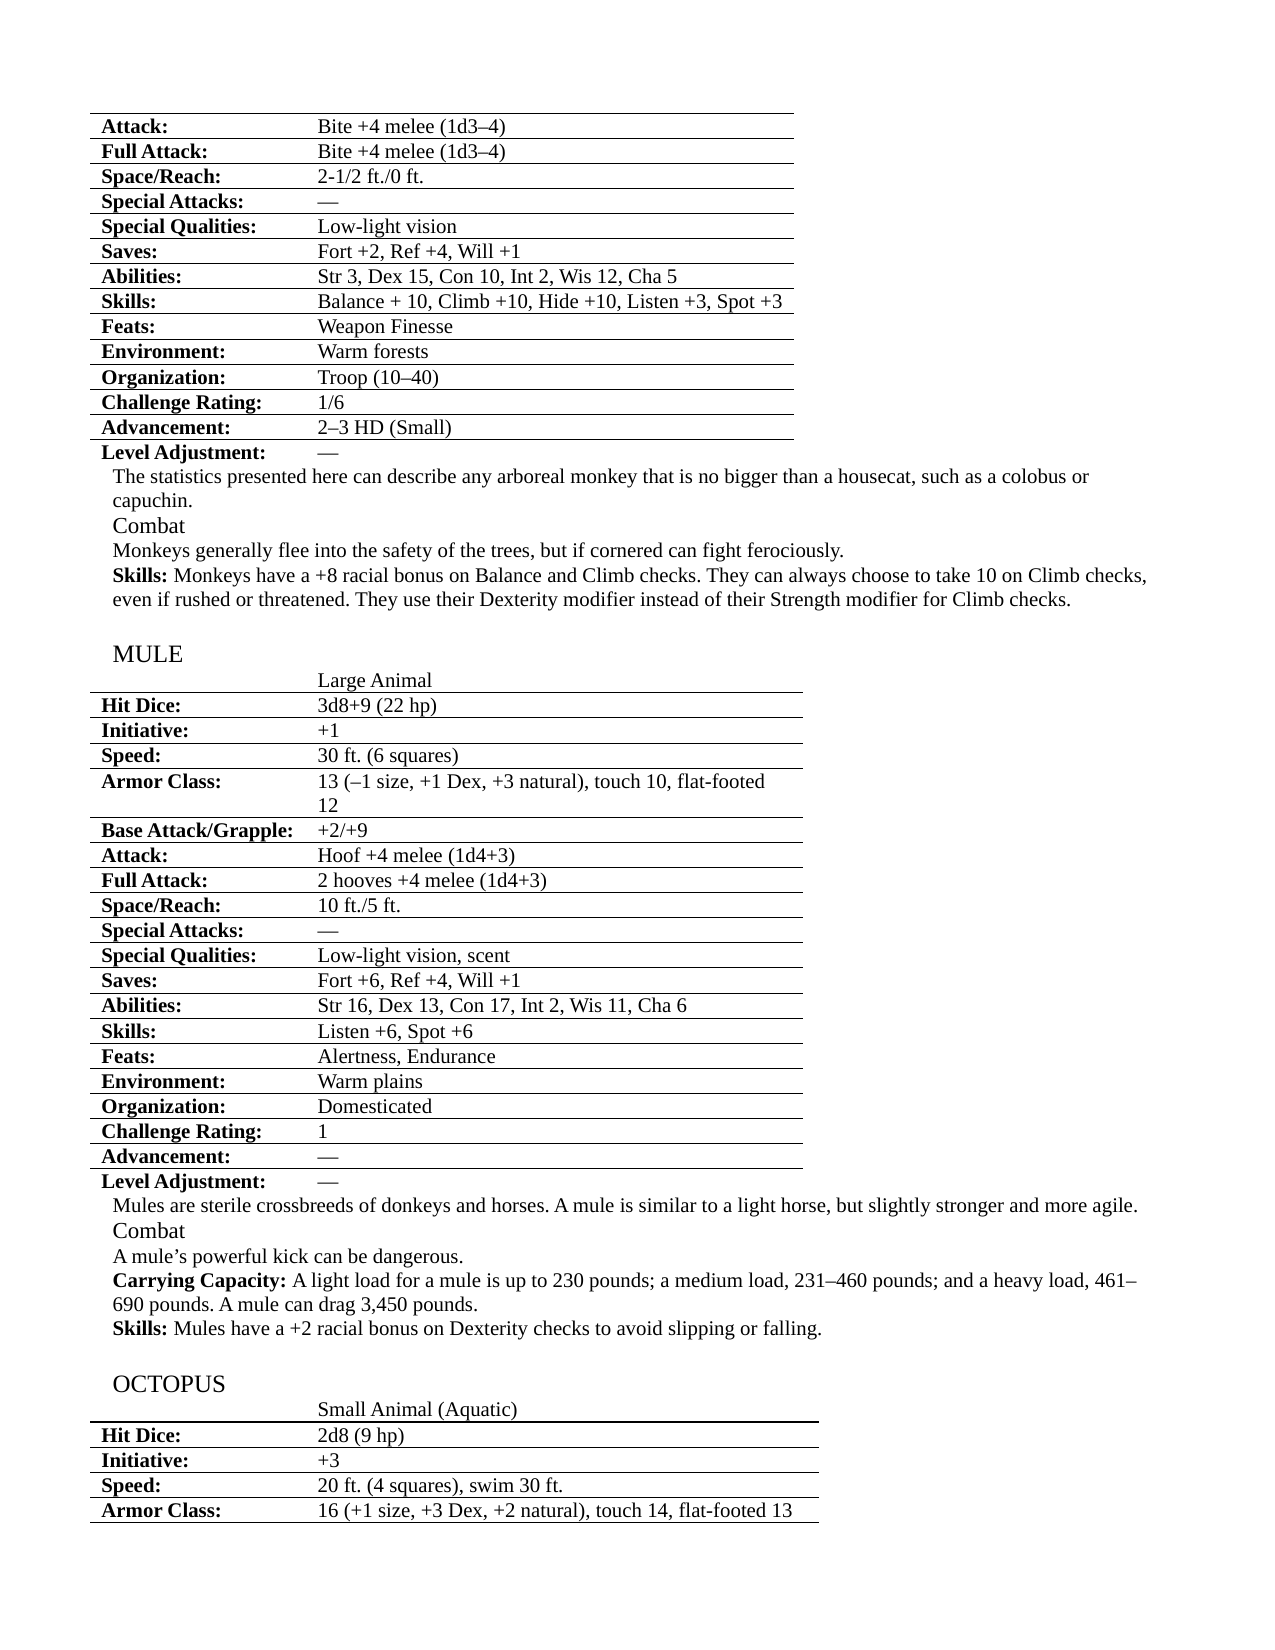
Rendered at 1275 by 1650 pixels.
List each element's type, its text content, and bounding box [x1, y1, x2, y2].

table_cell Weapon Finesse [306, 314, 794, 338]
table_cell 16 (+1 size, +3 Dex, +2 natural), touch 14, flat-footed 13 [306, 1498, 819, 1522]
table_cell Initiative: [90, 1448, 306, 1472]
table_cell +3 [306, 1448, 819, 1472]
table_cell Domesticated [306, 1094, 802, 1118]
table_header Small Animal (Aquatic) [306, 1398, 819, 1421]
table_cell 2-1/2 ft./0 ft. [306, 164, 794, 188]
table_cell +1 [306, 718, 802, 742]
table_cell Saves: [90, 968, 306, 992]
table_header [90, 1398, 306, 1421]
table_cell Armor Class: [90, 1498, 306, 1522]
text Combat [112, 512, 1162, 538]
table_cell Special Qualities: [90, 214, 306, 238]
table_cell Abilities: [90, 994, 306, 1017]
table_cell Abilities: [90, 264, 306, 288]
table_cell Fort +2, Ref +4, Will +1 [306, 239, 794, 263]
table_cell Fort +6, Ref +4, Will +1 [306, 968, 802, 992]
table_cell Feats: [90, 1044, 306, 1068]
table_cell Environment: [90, 1069, 306, 1093]
table_cell Bite +4 melee (1d3–4) [306, 139, 794, 163]
table_cell Bite +4 melee (1d3–4) [306, 114, 794, 138]
table_cell Hit Dice: [90, 1423, 306, 1447]
text OCTOPUS [112, 1369, 1162, 1397]
table_cell Skills: [90, 1019, 306, 1043]
table_cell Organization: [90, 365, 306, 389]
table_cell Base Attack/Grapple: [90, 818, 306, 842]
table_cell — [306, 1144, 802, 1168]
text Mules are sterile crossbreeds of donkeys and horses. A mule is similar to a light horse, but slightly stronger and more agile. [112, 1193, 1162, 1217]
table_cell — [306, 440, 794, 464]
table_cell Str 16, Dex 13, Con 17, Int 2, Wis 11, Cha 6 [306, 994, 802, 1017]
table_cell Speed: [90, 1473, 306, 1497]
table_cell Skills: [90, 289, 306, 313]
table_cell 30 ft. (6 squares) [306, 744, 802, 767]
table_cell Challenge Rating: [90, 1119, 306, 1143]
table_header Large Animal [306, 668, 802, 692]
table_cell Attack: [90, 114, 306, 138]
table_cell — [306, 189, 794, 213]
table_cell 1 [306, 1119, 802, 1143]
text The statistics presented here can describe any arboreal monkey that is no bigger than a housecat, such as a colobus or capuchin. [112, 464, 1162, 512]
table_cell Low-light vision, scent [306, 943, 802, 967]
text Carrying Capacity: A light load for a mule is up to 230 pounds; a medium load, 231–460 pounds; and a heavy load, 461–690 pounds. A mule can drag 3,450 pounds. [112, 1268, 1162, 1316]
table_cell Listen +6, Spot +6 [306, 1019, 802, 1043]
table_cell 2–3 HD (Small) [306, 415, 794, 439]
table_cell Hoof +4 melee (1d4+3) [306, 843, 802, 867]
table_cell Environment: [90, 340, 306, 363]
table_cell Feats: [90, 314, 306, 338]
table_cell Warm plains [306, 1069, 802, 1093]
table_cell — [306, 1169, 802, 1193]
text Skills: Monkeys have a +8 racial bonus on Balance and Climb checks. They can always choose to take 10 on Climb checks, even if rushed or threatened. They use their Dexterity modifier instead of their Strength modifier for Climb checks. [112, 562, 1162, 611]
text Combat [112, 1217, 1162, 1244]
text A mule’s powerful kick can be dangerous. [112, 1244, 1162, 1268]
table_cell Space/Reach: [90, 893, 306, 917]
table_cell Level Adjustment: [90, 440, 306, 464]
table_cell 20 ft. (4 squares), swim 30 ft. [306, 1473, 819, 1497]
table_cell — [306, 918, 802, 942]
table_cell Full Attack: [90, 139, 306, 163]
table_cell Saves: [90, 239, 306, 263]
table_cell Low-light vision [306, 214, 794, 238]
table_cell Advancement: [90, 415, 306, 439]
table_cell 2 hooves +4 melee (1d4+3) [306, 868, 802, 892]
table_cell Full Attack: [90, 868, 306, 892]
table_cell Special Qualities: [90, 943, 306, 967]
table_cell 2d8 (9 hp) [306, 1423, 819, 1447]
table_cell Hit Dice: [90, 693, 306, 717]
text Monkeys generally flee into the safety of the trees, but if cornered can fight ferociously. [112, 538, 1162, 562]
table_cell Advancement: [90, 1144, 306, 1168]
table_cell Attack: [90, 843, 306, 867]
table_cell Special Attacks: [90, 189, 306, 213]
table_cell 3d8+9 (22 hp) [306, 693, 802, 717]
table_cell Special Attacks: [90, 918, 306, 942]
text Skills: Mules have a +2 racial bonus on Dexterity checks to avoid slipping or falling. [112, 1316, 1162, 1340]
table_cell Challenge Rating: [90, 390, 306, 414]
table_cell Organization: [90, 1094, 306, 1118]
table_cell Str 3, Dex 15, Con 10, Int 2, Wis 12, Cha 5 [306, 264, 794, 288]
table_cell Balance + 10, Climb +10, Hide +10, Listen +3, Spot +3 [306, 289, 794, 313]
table_cell Armor Class: [90, 769, 306, 817]
table_cell Space/Reach: [90, 164, 306, 188]
table_cell Troop (10–40) [306, 365, 794, 389]
table_cell 10 ft./5 ft. [306, 893, 802, 917]
table_cell Warm forests [306, 340, 794, 363]
table_header [90, 668, 306, 692]
table_cell Level Adjustment: [90, 1169, 306, 1193]
text MULE [112, 639, 1162, 668]
table_cell +2/+9 [306, 818, 802, 842]
table_cell Speed: [90, 744, 306, 767]
table_cell 1/6 [306, 390, 794, 414]
table_cell 13 (–1 size, +1 Dex, +3 natural), touch 10, flat-footed 12 [306, 769, 802, 817]
table_cell Initiative: [90, 718, 306, 742]
table_cell Alertness, Endurance [306, 1044, 802, 1068]
